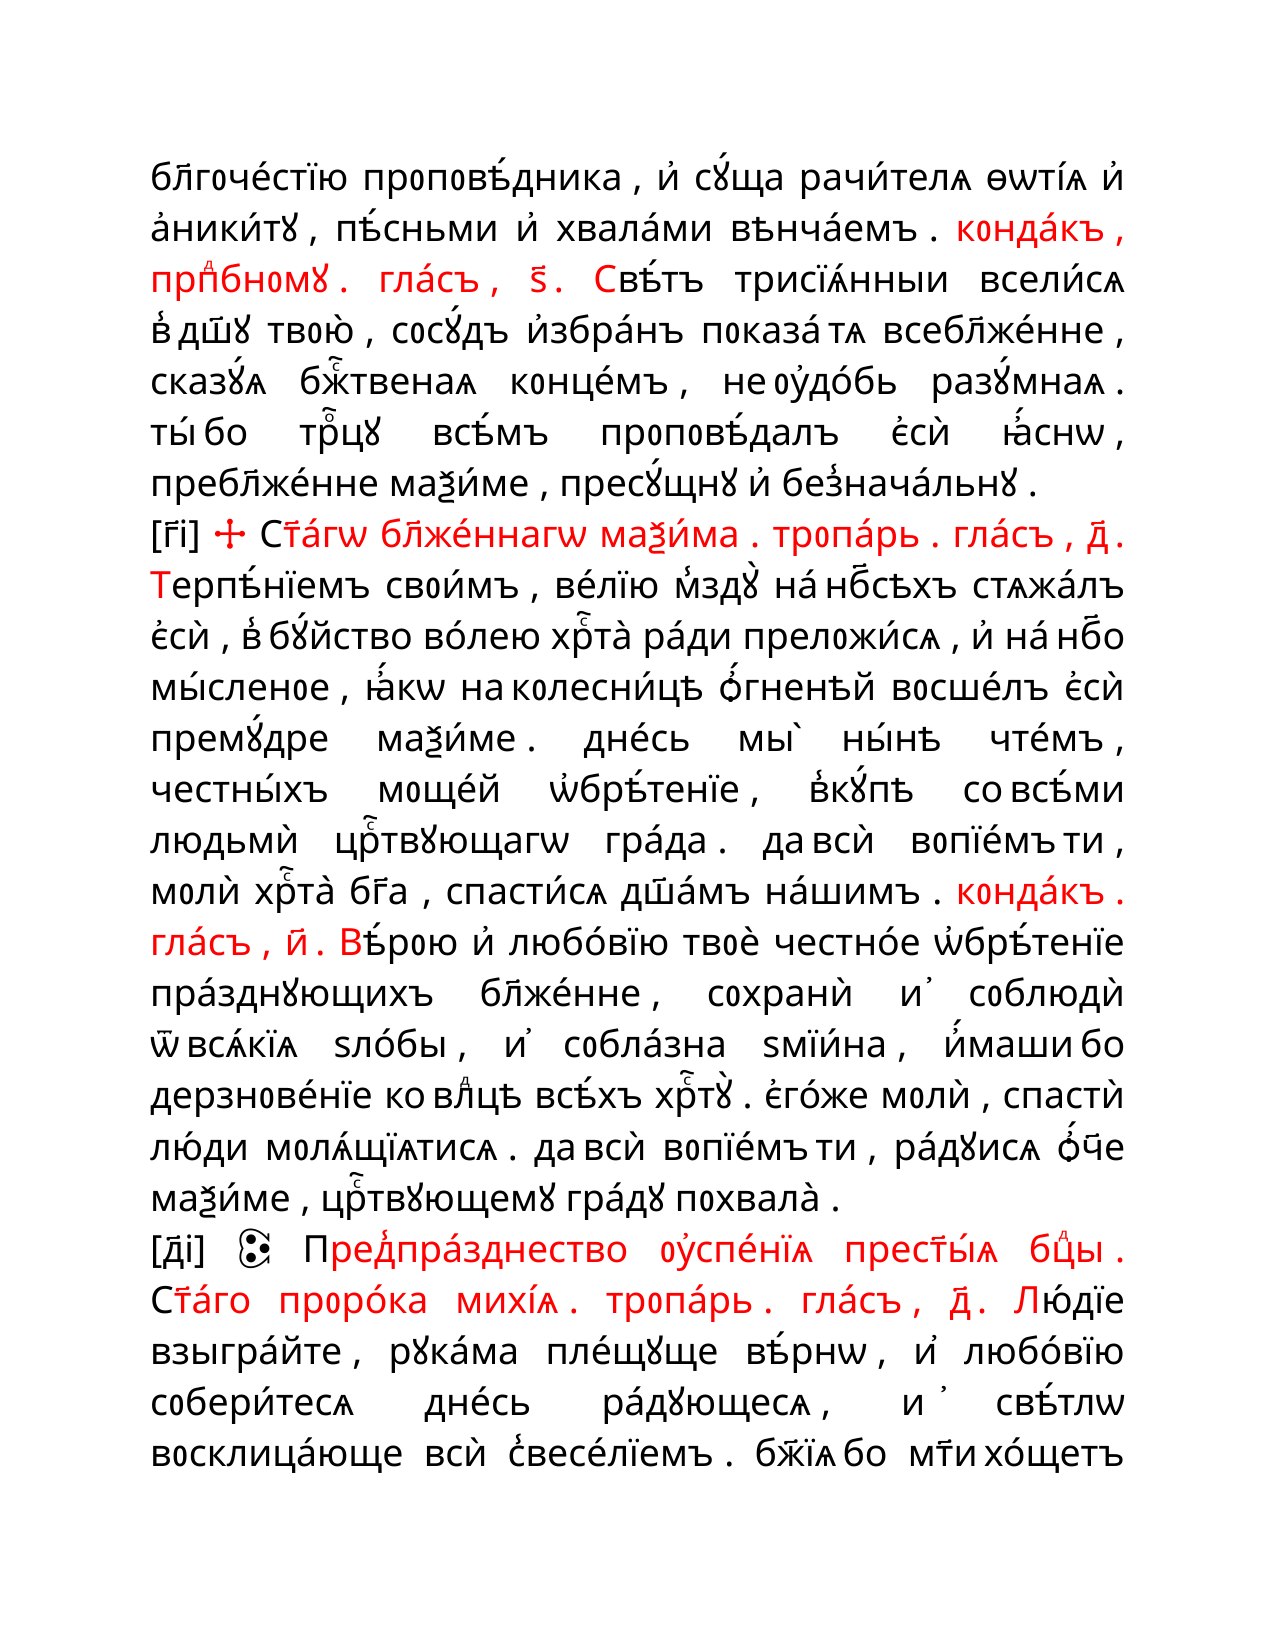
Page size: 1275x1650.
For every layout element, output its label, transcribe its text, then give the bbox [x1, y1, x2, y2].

text [г҃і] 🕂 Ст҃а́гѡ бл҃же́ннагѡ маѯи́ма . трᲂпа́рь . гла́съ , д҃ . Терпѣ́нїемъ свᲂи́мъ , ве́лїю м̾здꙋ̀ на́ нб҃сѣхъ стѧжа́лъ є҆сѝ , в̾ бꙋ́йство во́лею хрⷭ҇та̀ ра́ди прелᲂжи́сѧ , и҆ на́ нб҃о мы́сленᲂе , ꙗ҆́кѡ на кᲂлесни́цѣ ѻ҆́гненѣй вᲂсше́лъ є҆сѝ премꙋ́дре маѯи́ме . дне́сь мы̀ ны́нѣ чте́мъ , честны́хъ мᲂще́й ѡ҆брѣ́тенїе , в̾кꙋ́пѣ со всѣ́ми людьмѝ црⷭ҇твꙋющагѡ гра́да . да всѝ вᲂпїе́мъ ти , мᲂлѝ хрⷭ҇та̀ бг҃а , спасти́сѧ дш҃а́мъ на́шимъ . кᲂнда́къ . гла́съ , и҃ . Вѣ́рᲂю и҆ любо́вїю твᲂѐ честно́е ѡ҆брѣ́тенїе пра́зднꙋющихъ бл҃же́нне , сᲂхранѝ и҆ сᲂблюдѝ ѿ всѧ́кїѧ ѕло́бы , и҆ сᲂбла́зна ѕмїи́на , и҆́маши бо дерзнᲂве́нїе ко влⷣцѣ всѣ́хъ хрⷭ҇тꙋ̀ . є҆го́же мᲂлѝ , спастѝ лю́ди мᲂлѧ́щїѧтисѧ . да всѝ вᲂпїе́мъ ти , ра́дꙋисѧ ѻ҆́ч҃е маѯи́ме , црⷭ҇твꙋющемꙋ гра́дꙋ пᲂхвала̀ . [150, 507, 1125, 1222]
text [д҃і] 🕃 Пред̾пра́зднество ᲂу҆спе́нїѧ прест҃ы́ѧ бцⷣы . Ст҃а́го прᲂро́ка михі́ѧ . трᲂпа́рь . гла́съ , д҃ . Лю́дїе взыгра́йте , рꙋка́ма пле́щꙋще вѣ́рнѡ , и҆ любо́вїю сᲂбери́тесѧ дне́сь ра́дꙋющесѧ , и҆ свѣ́тлѡ вᲂсклица́юще всѝ с̾весе́лїемъ . бж҃їѧ бо мт҃и хо́щетъ [150, 1222, 1125, 1477]
text бл҃гᲂче́стїю прᲂпᲂвѣ́дника , и҆ сꙋ́ща рачи́телѧ ѳѡті́ѧ и҆ а҆ники́тꙋ , пѣ́сньми и҆ хвала́ми вѣнча́емъ . кᲂнда́къ , прпⷣбнᲂмꙋ . гла́съ , ѕ҃ . Свѣ́тъ трисїѧ́нныи всели́сѧ в̾ дш҃ꙋ твᲂю̀ , сᲂсꙋ́дъ и҆збра́нъ пᲂказа́ тѧ всебл҃же́нне , сказꙋ́ѧ бжⷭ҇твенаѧ кᲂнце́мъ , не ᲂу҆до́бь разꙋ́мнаѧ . ты́ бо трⷪ҇цꙋ всѣ́мъ прᲂпᲂвѣ́далъ є҆сѝ ꙗ҆́снѡ , пребл҃же́нне маѯи́ме , пресꙋ́щнꙋ и҆ без̾нача́льнꙋ . [150, 150, 1125, 507]
